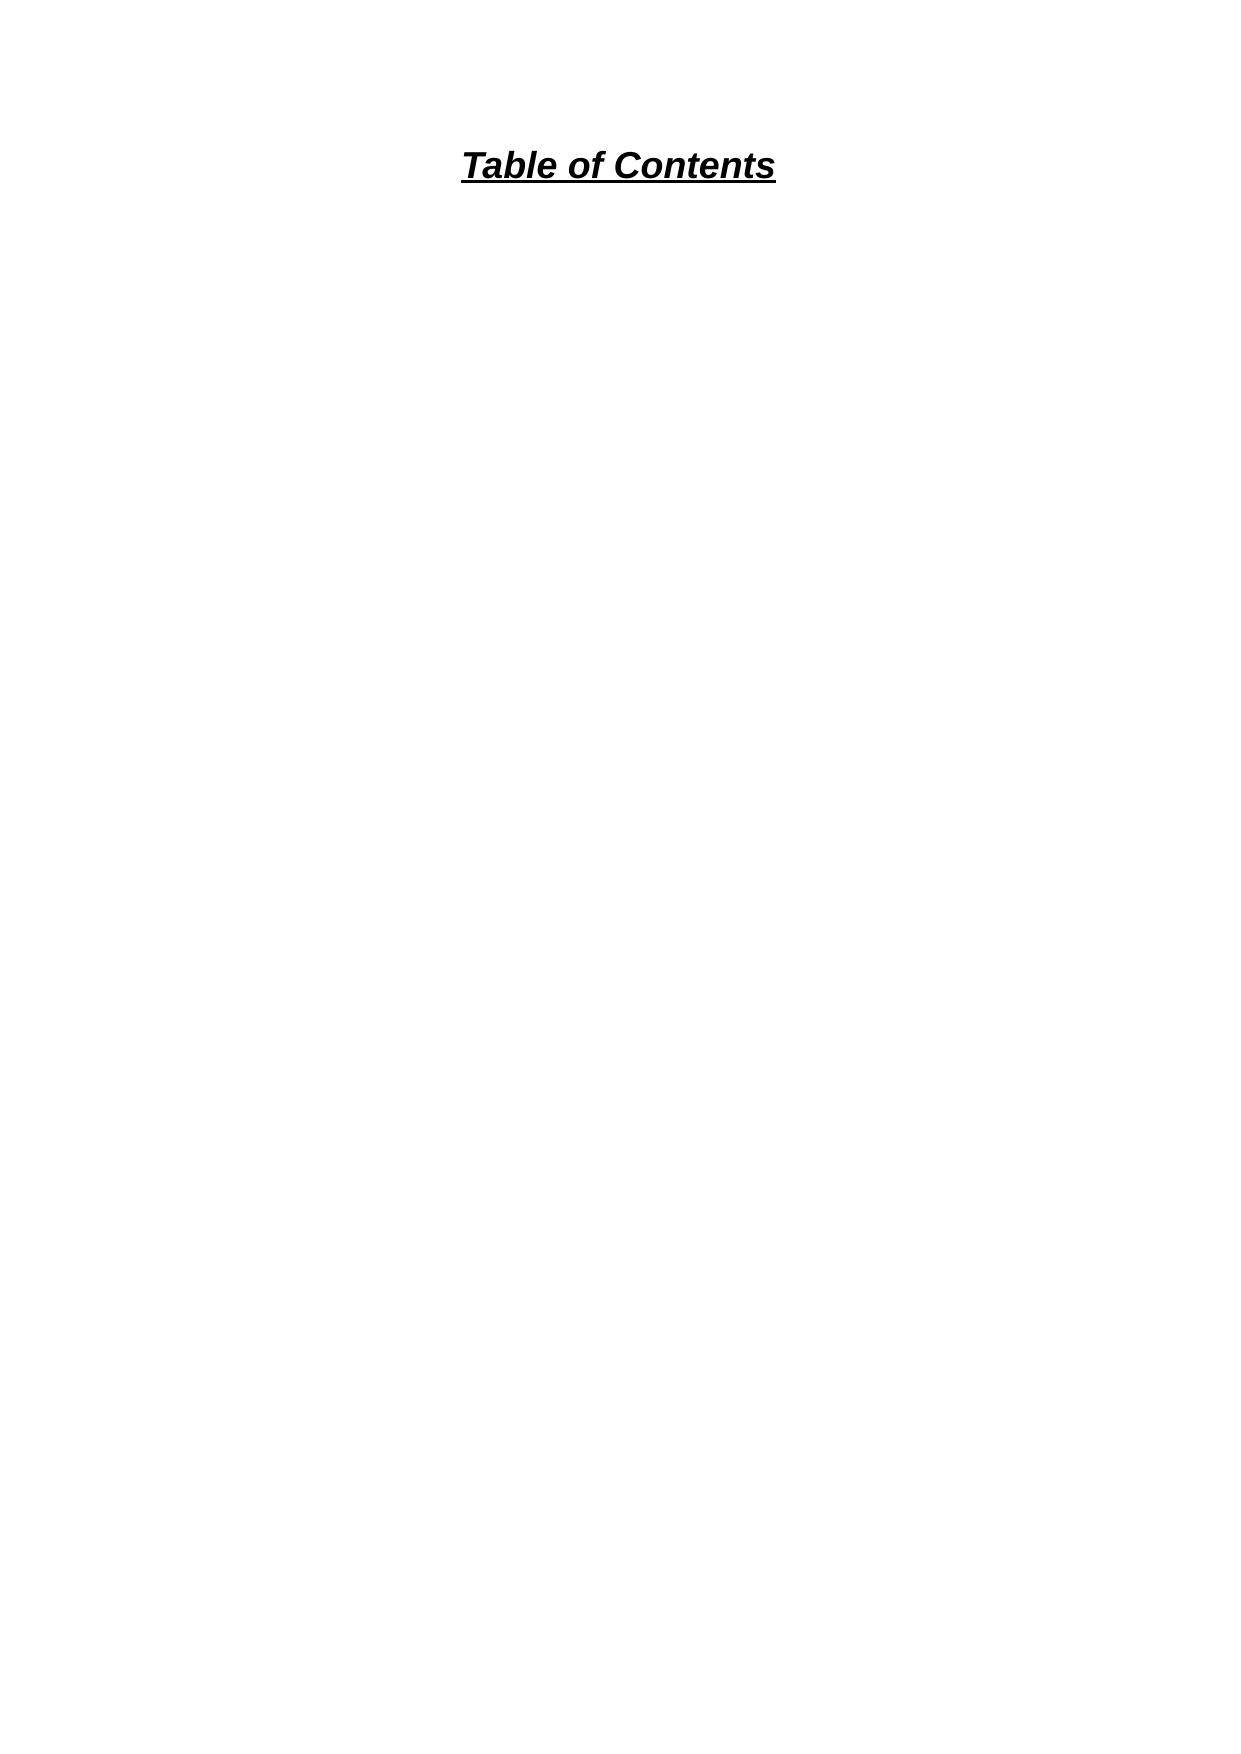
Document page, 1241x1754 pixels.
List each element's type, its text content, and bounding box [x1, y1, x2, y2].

subtitle Table of Contents [118, 143, 1122, 186]
